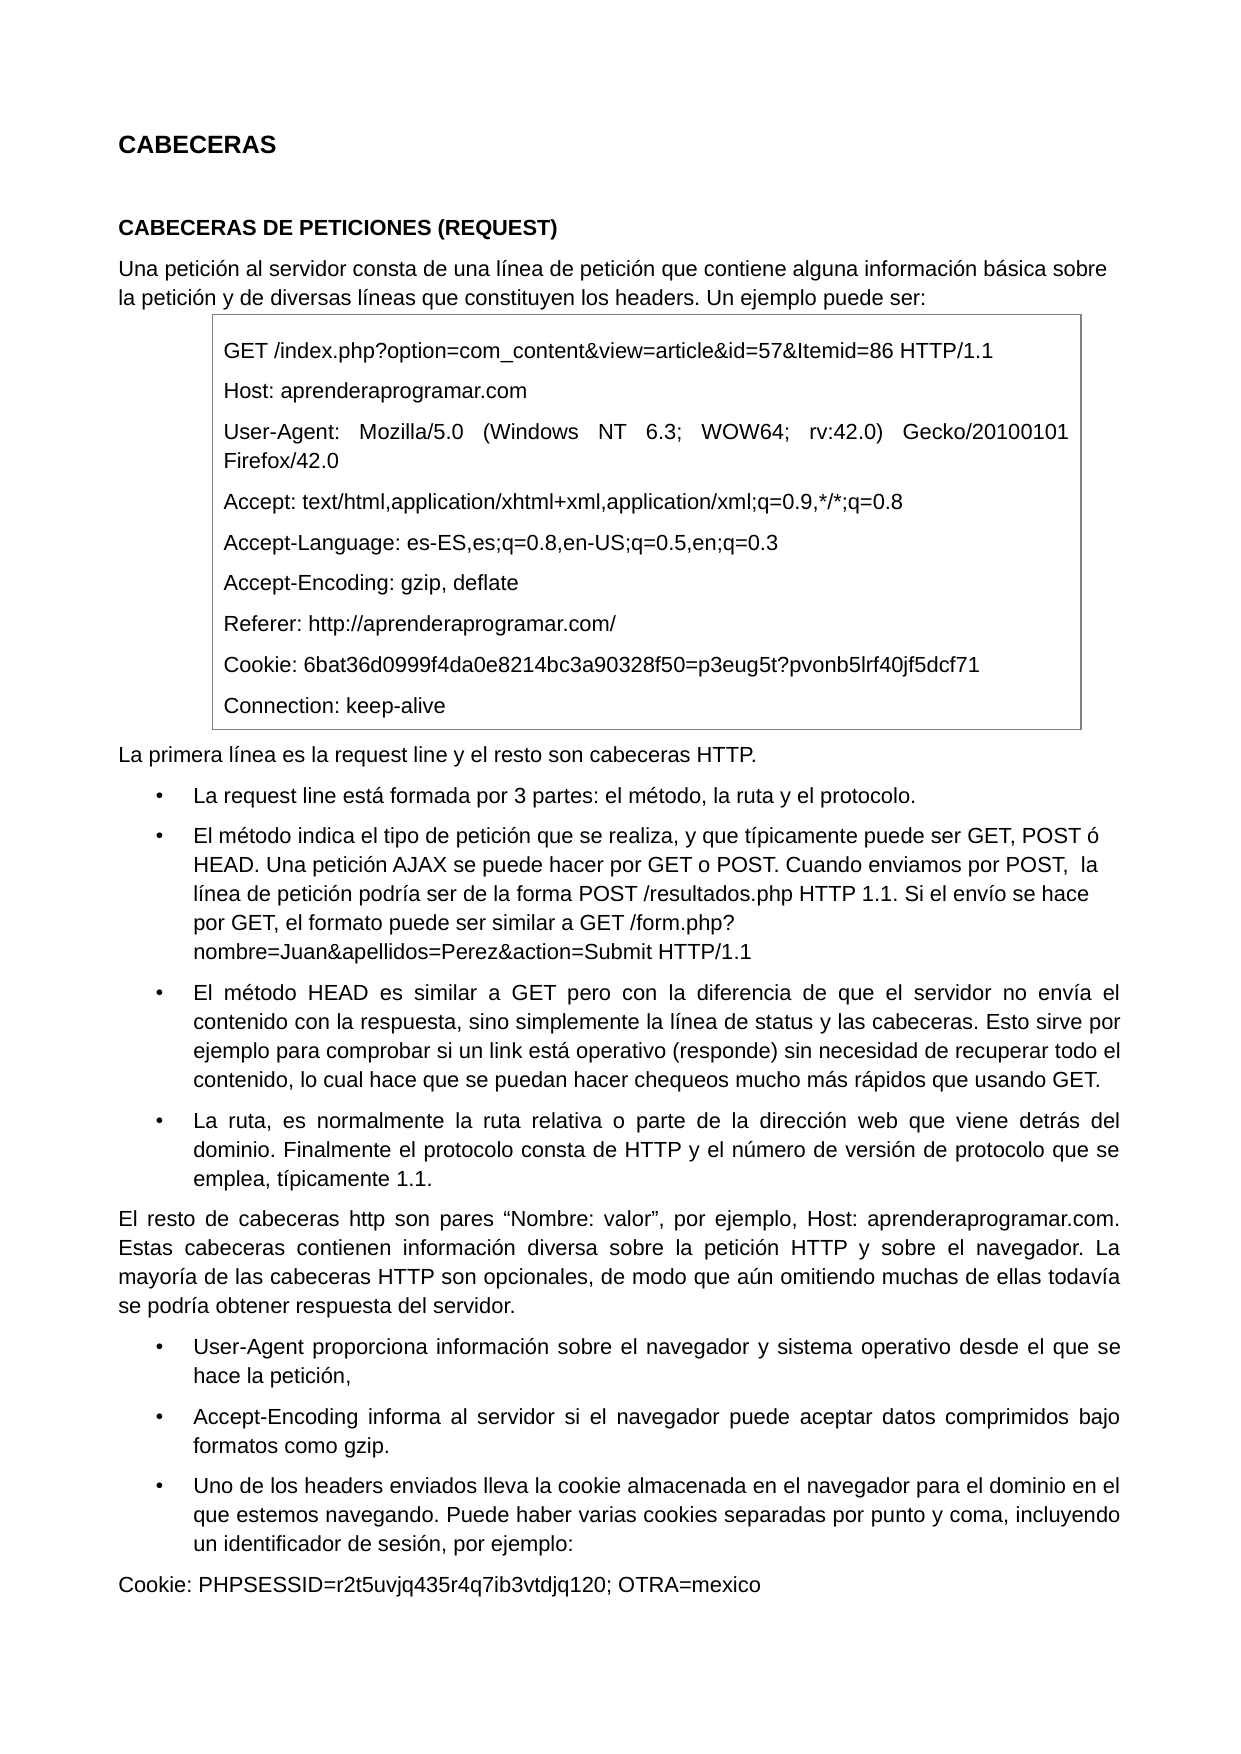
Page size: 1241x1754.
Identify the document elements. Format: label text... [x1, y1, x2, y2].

table_header GET /index.php?option=com_content&view=article&id=57&Itemid=86 HTTP/1.1 Host: aprenderaprogramar.com User-Agent: Mozilla/5.0 (Windows NT 6.3; WOW64; rv:42.0) Gecko/20100101 Firefox/42.0 Accept: text/html,application/xhtml+xml,application/xml;q=0.9,*/*;q=0.8 Accept-Language: es-ES,es;q=0.8,en-US;q=0.5,en;q=0.3 Accept-Encoding: gzip, deflate Referer: http://aprenderaprogramar.com/ Cookie: 6bat36d0999f4da0e8214bc3a90328f50=p3eug5t?pvonb5lrf40jf5dcf71 Connection: keep-alive [213, 315, 1080, 729]
text El resto de cabeceras http son pares “Nombre: valor”, por ejemplo, Host: aprenderaprogramar.com. Estas cabeceras contienen información diversa sobre la petición HTTP y sobre el navegador. La mayoría de las cabeceras HTTP son opcionales, de modo que aún omitiendo muchas de ellas todavía se podría obtener respuesta del servidor. [118, 1206, 1122, 1318]
text Cookie: PHPSESSID=r2t5uvjq435r4q7ib3vtdjq120; OTRA=mexico [118, 1572, 1122, 1597]
text CABECERAS DE PETICIONES (REQUEST) [118, 215, 1122, 240]
list User-Agent proporciona información sobre el navegador y sistema operativo desde el que se hace la petición, [156, 1334, 1122, 1388]
list El método indica el tipo de petición que se realiza, y que típicamente puede ser GET, POST ó HEAD. Una petición AJAX se puede hacer por GET o POST. Cuando enviamos por POST, la línea de petición podría ser de la forma POST /resultados.php HTTP 1.1. Si el envío se hace por GET, el formato puede ser similar a GET /form.php?nombre=Juan&apellidos=Perez&action=Submit HTTP/1.1 [156, 823, 1122, 964]
text Una petición al servidor consta de una línea de petición que contiene alguna información básica sobre la petición y de diversas líneas que constituyen los headers. Un ejemplo puede ser: [118, 256, 1122, 310]
list La request line está formada por 3 partes: el método, la ruta y el protocolo. [156, 783, 1122, 808]
text CABECERAS [118, 130, 1122, 159]
list Accept-Encoding informa al servidor si el navegador puede aceptar datos comprimidos bajo formatos como gzip. [156, 1403, 1122, 1458]
text La primera línea es la request line y el resto son cabeceras HTTP. [118, 742, 1122, 767]
list La ruta, es normalmente la ruta relativa o parte de la dirección web que viene detrás del dominio. Finalmente el protocolo consta de HTTP y el número de versión de protocolo que se emplea, típicamente 1.1. [156, 1108, 1122, 1191]
list El método HEAD es similar a GET pero con la diferencia de que el servidor no envía el contenido con la respuesta, sino simplemente la línea de status y las cabeceras. Esto sirve por ejemplo para comprobar si un link está operativo (responde) sin necesidad de recuperar todo el contenido, lo cual hace que se puedan hacer chequeos mucho más rápidos que usando GET. [156, 980, 1122, 1092]
list Uno de los headers enviados lleva la cookie almacenada en el navegador para el dominio en el que estemos navegando. Puede haber varias cookies separadas por punto y coma, incluyendo un identificador de sesión, por ejemplo: [156, 1473, 1122, 1556]
